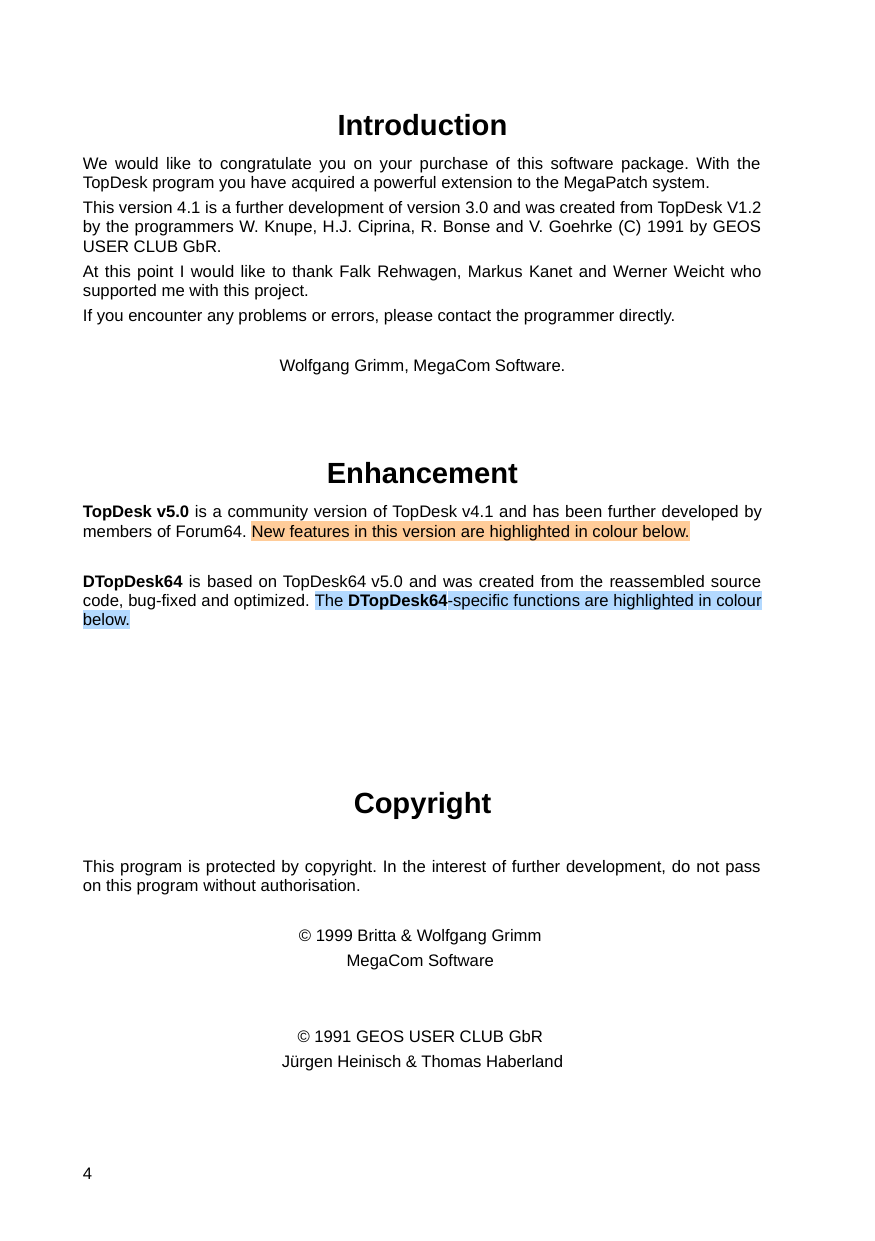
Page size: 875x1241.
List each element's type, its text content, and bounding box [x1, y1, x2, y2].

text TopDesk v5.0 is a community version of TopDesk v4.1 and has been further developed by members of Forum64. New features in this version are highlighted in colour below. [83, 502, 762, 541]
text At this point I would like to thank Falk Rehwagen, Markus Kanet and Werner Weicht who supported me with this project. [83, 261, 762, 300]
text We would like to congratulate you on your purchase of this software package. With the TopDesk program you have acquired a powerful extension to the MegaPatch system. [83, 154, 762, 192]
text © 1991 GEOS USER CLUB GbR [83, 1027, 762, 1046]
subtitle Enhancement [83, 456, 762, 490]
text Jürgen Heinisch & Thomas Haberland [83, 1052, 762, 1071]
text DTopDesk64 is based on TopDesk64 v5.0 and was created from the reassembled source code, bug-fixed and optimized. The DTopDesk64-specific functions are highlighted in colour below. [83, 572, 762, 629]
text This version 4.1 is a further development of version 3.0 and was created from TopDesk V1.2 by the programmers W. Knupe, H.J. Ciprina, R. Bonse and V. Goehrke (C) 1991 by GEOS USER CLUB GbR. [83, 198, 762, 256]
text If you encounter any problems or errors, please contact the programmer directly. [83, 306, 762, 325]
subtitle Introduction [83, 108, 762, 141]
subtitle Copyright [83, 786, 762, 819]
text © 1999 Britta & Wolfgang Grimm [83, 926, 762, 945]
text This program is protected by copyright. In the interest of further development, do not pass on this program without authorisation. [83, 857, 762, 895]
text Wolfgang Grimm, MegaCom Software. [83, 356, 762, 375]
text MegaCom Software [83, 951, 762, 970]
